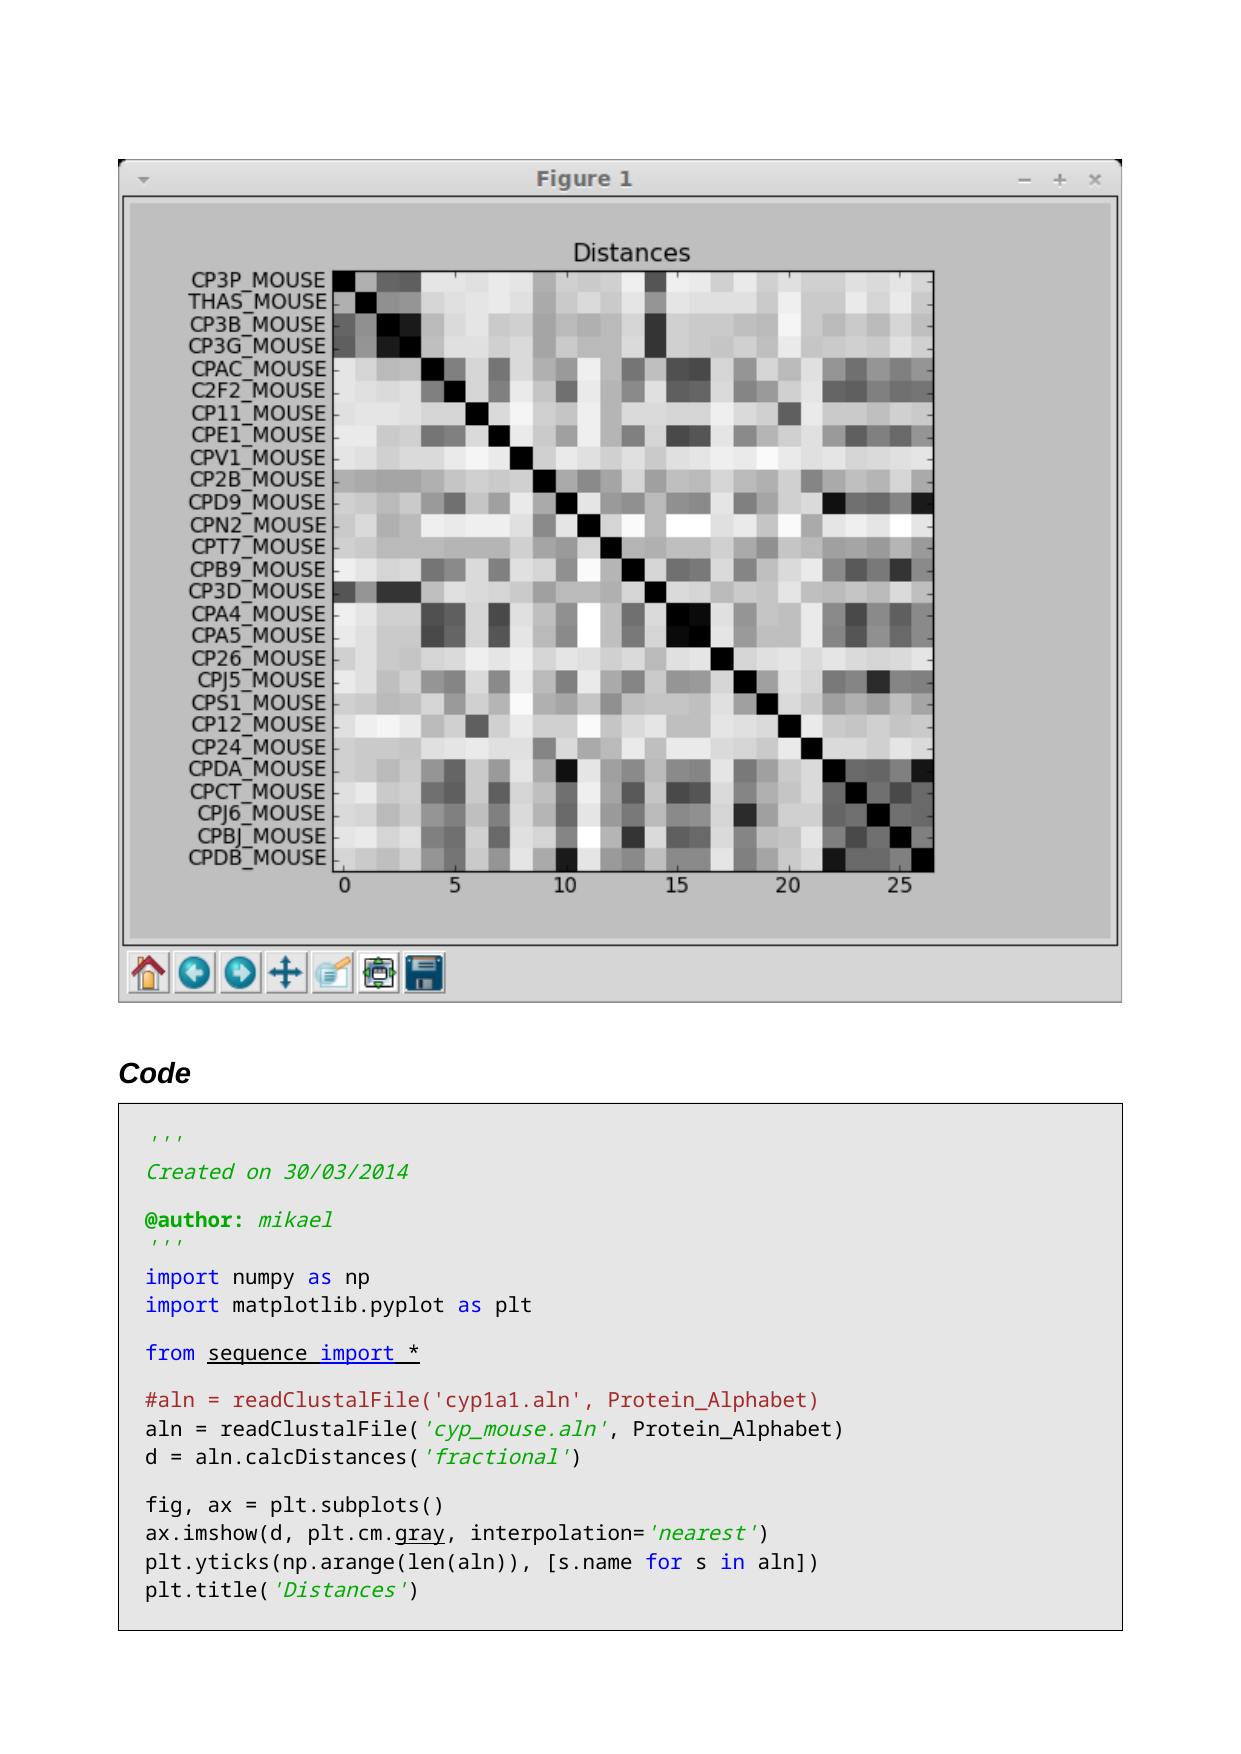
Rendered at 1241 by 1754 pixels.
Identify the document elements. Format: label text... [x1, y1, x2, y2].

text aln = readClustalFile('cyp_mouse.aln', Protein_Alphabet) [119, 1387, 1122, 1416]
text fig, ax = plt.subplots() [119, 1463, 1122, 1492]
picture [118, 159, 1123, 1003]
text @author: mikael [119, 1178, 1122, 1207]
text d = aln.calcDistances('fractional') [119, 1416, 1122, 1444]
text Created on 30/03/2014 [119, 1131, 1122, 1159]
text ''' [119, 1104, 1122, 1131]
subtitle Code [118, 1056, 1122, 1090]
text import matplotlib.pyplot as plt [119, 1264, 1122, 1292]
text plt.title('Distances') [119, 1549, 1122, 1630]
text #aln = readClustalFile('cyp1a1.aln', Protein_Alphabet) [119, 1359, 1122, 1387]
text from sequence import * [119, 1311, 1122, 1340]
text ''' [119, 1207, 1122, 1235]
text plt.yticks(np.arange(len(aln)), [s.name for s in aln]) [119, 1520, 1122, 1549]
text import numpy as np [119, 1235, 1122, 1264]
text ax.imshow(d, plt.cm.gray, interpolation='nearest') [119, 1492, 1122, 1520]
